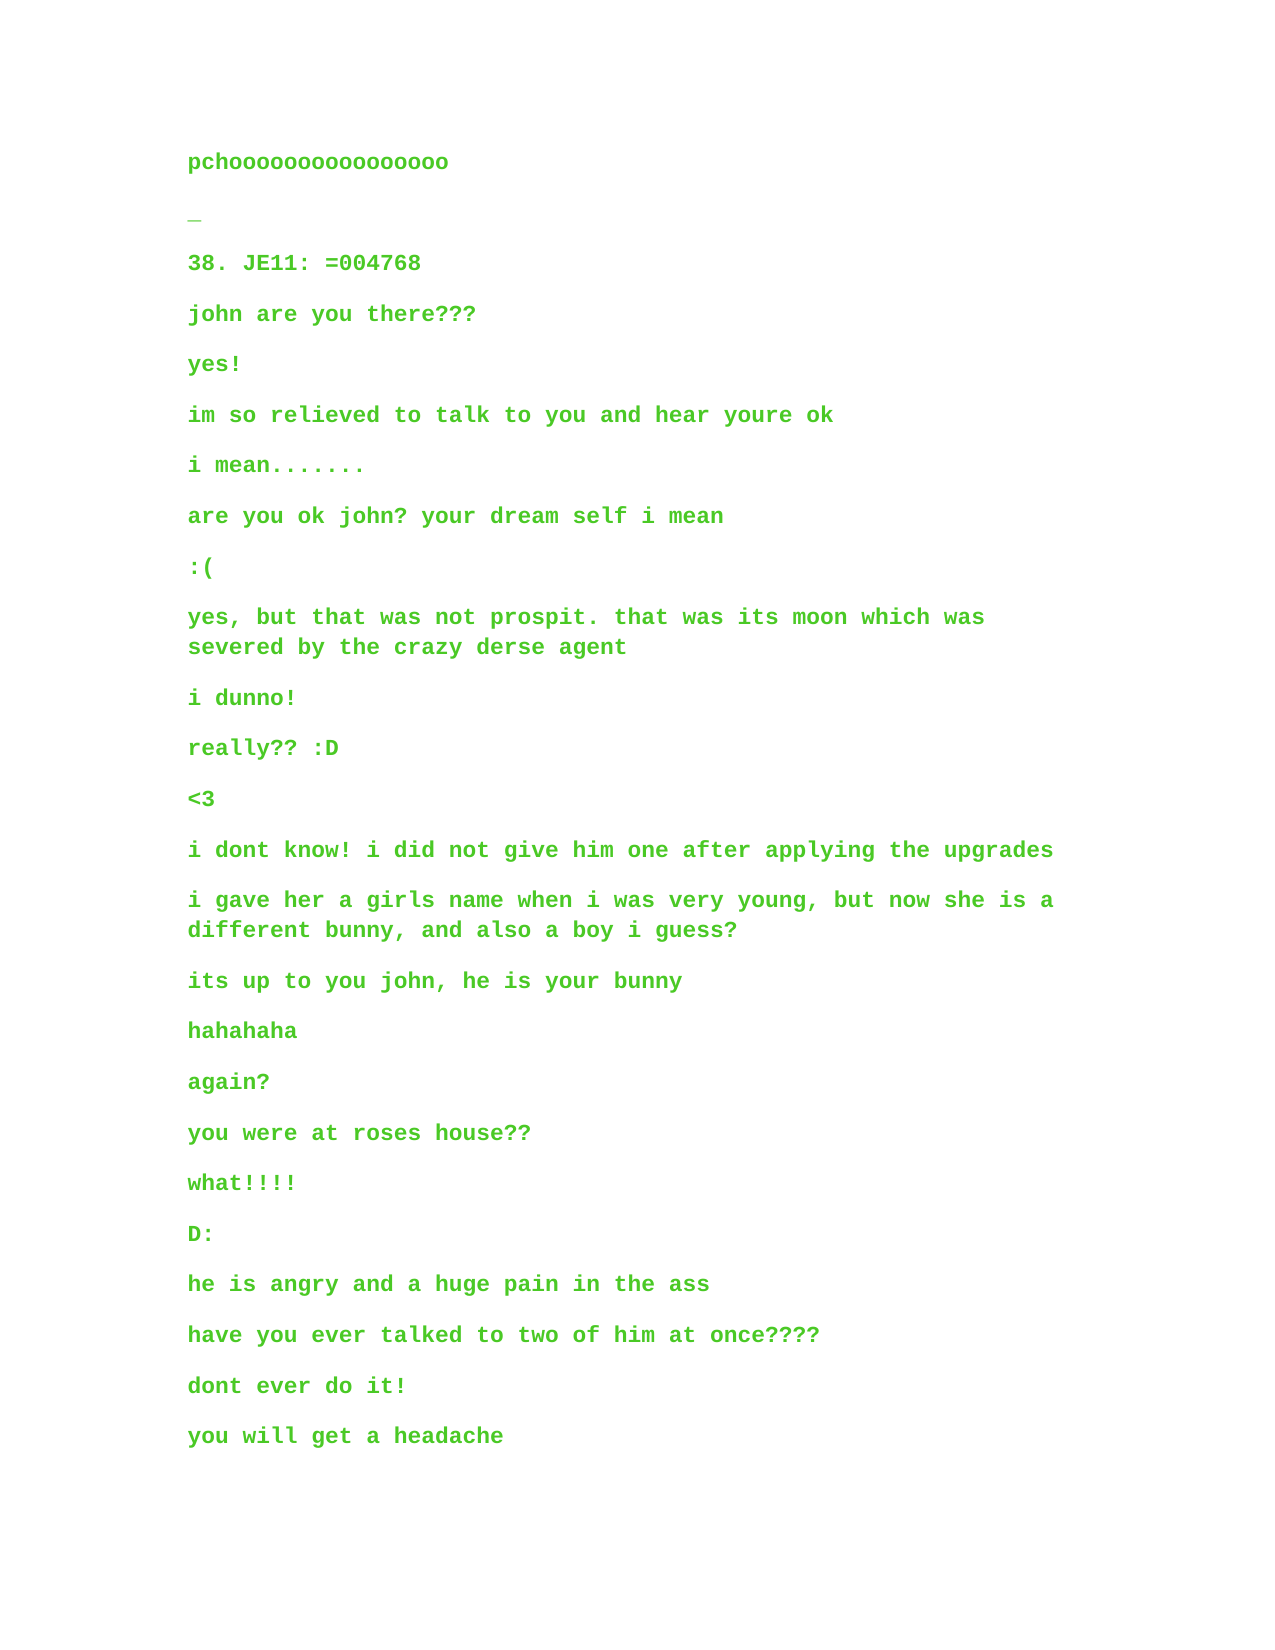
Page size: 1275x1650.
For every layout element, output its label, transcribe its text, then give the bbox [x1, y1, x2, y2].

text are you ok john? your dream self i mean [187, 504, 1087, 530]
text really?? :D [187, 737, 1087, 763]
text pchoooooooooooooooo [187, 150, 1087, 176]
text again? [187, 1070, 1087, 1096]
text i dunno! [187, 686, 1087, 712]
text i gave her a girls name when i was very young, but now she is a different bunny, and also a boy i guess? [187, 888, 1087, 944]
text _ [187, 201, 1087, 227]
text yes, but that was not prospit. that was its moon which was severed by the crazy derse agent [187, 606, 1087, 661]
text dont ever do it! [187, 1374, 1087, 1400]
text its up to you john, he is your bunny [187, 969, 1087, 995]
text have you ever talked to two of him at once???? [187, 1323, 1087, 1349]
text john are you there??? [187, 302, 1087, 328]
text D: [187, 1222, 1087, 1248]
text hahahaha [187, 1019, 1087, 1046]
text i mean....... [187, 454, 1087, 480]
text yes! [187, 352, 1087, 378]
text i dont know! i did not give him one after applying the upgrades [187, 838, 1087, 864]
text 38. JE11: =004768 [187, 251, 1087, 277]
text you were at roses house?? [187, 1121, 1087, 1147]
text im so relieved to talk to you and hear youre ok [187, 403, 1087, 429]
text :( [187, 555, 1087, 581]
text what!!!! [187, 1171, 1087, 1197]
text he is angry and a huge pain in the ass [187, 1273, 1087, 1299]
text <3 [187, 787, 1087, 813]
text you will get a headache [187, 1424, 1087, 1451]
